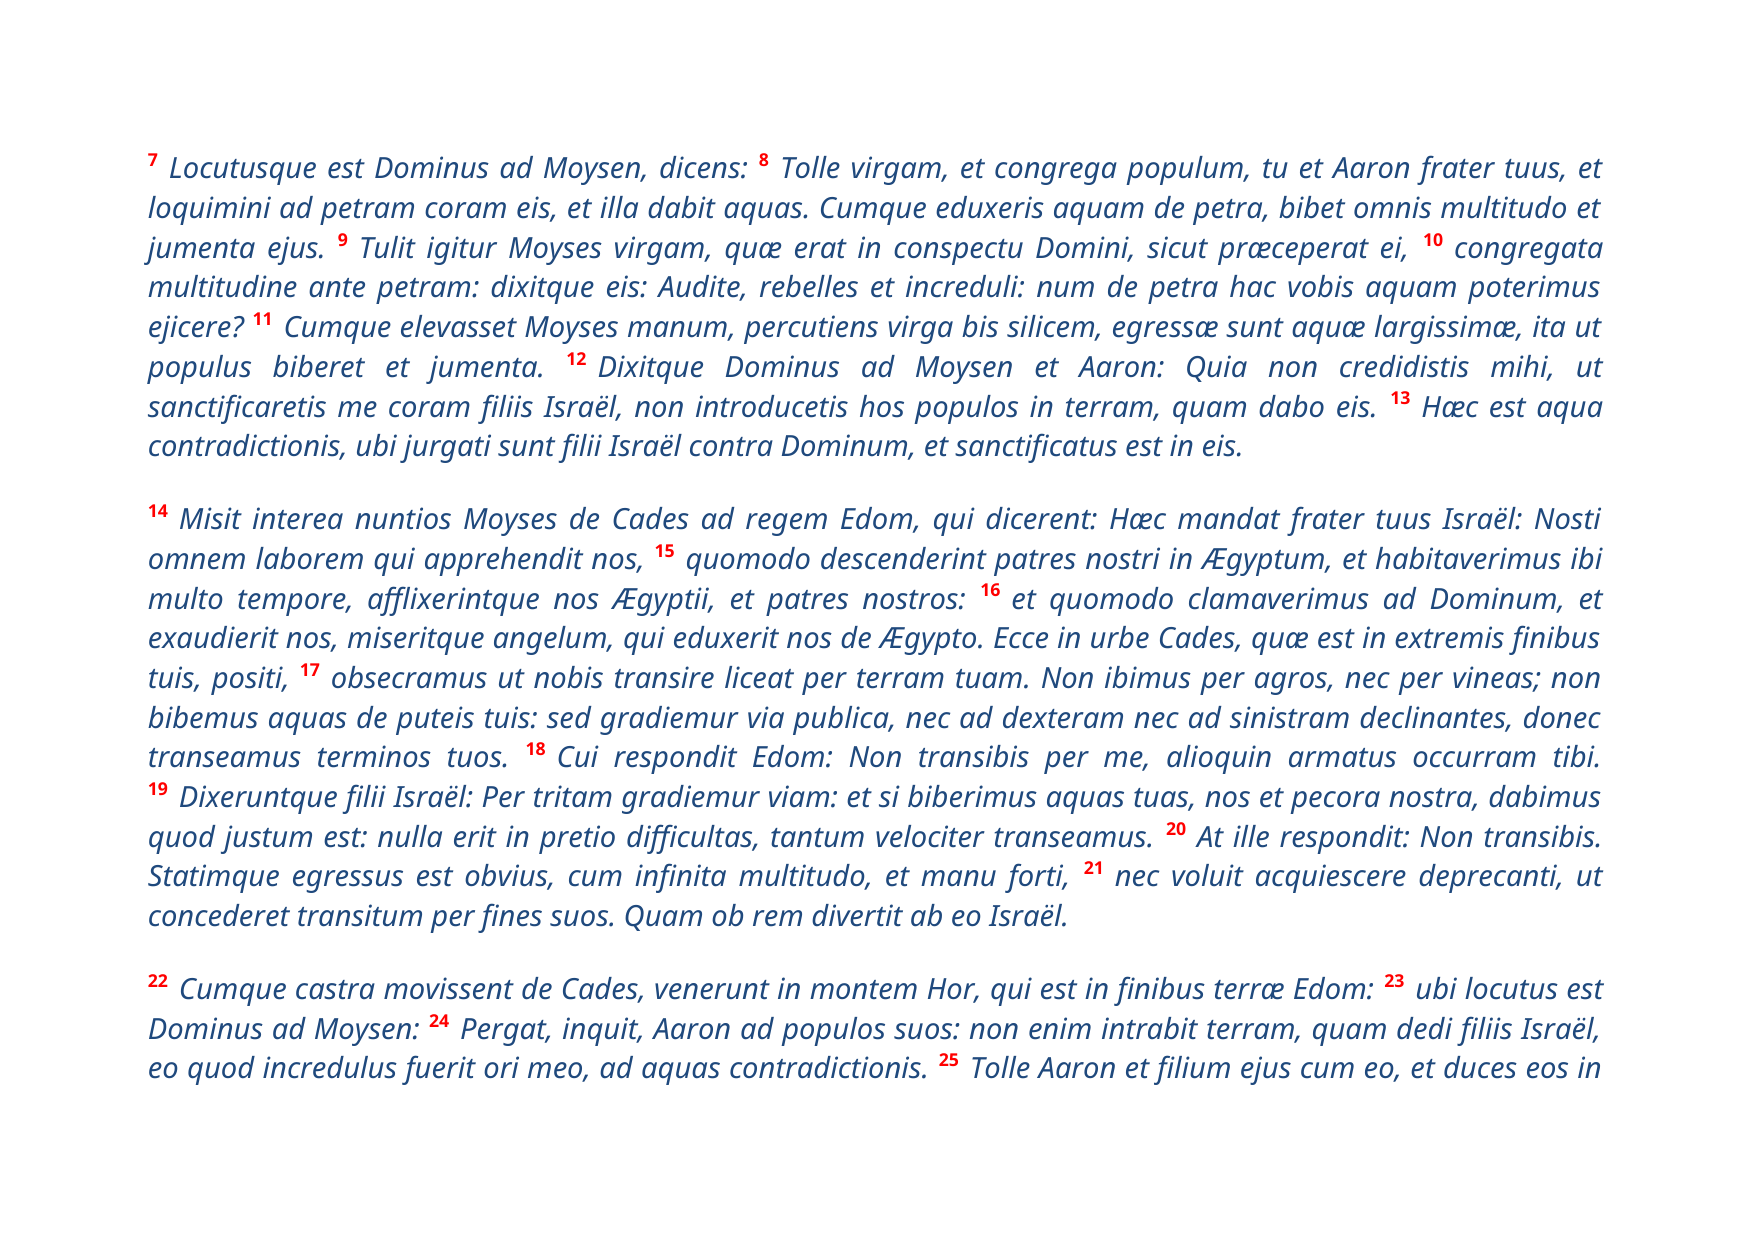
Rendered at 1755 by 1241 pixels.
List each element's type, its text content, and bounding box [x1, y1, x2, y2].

text 22 Cumque castra movissent de Cades, venerunt in montem Hor, qui est in finibus terræ Edom: 23 ubi locutus est Dominus ad Moysen: 24 Pergat, inquit, Aaron ad populos suos: non enim intrabit terram, quam dedi filiis Israël, eo quod incredulus fuerit ori meo, ad aquas contradictionis. 25 Tolle Aaron et filium ejus cum eo, et duces eos in [148, 968, 1606, 1087]
text 7 Locutusque est Dominus ad Moysen, dicens: 8 Tolle virgam, et congrega populum, tu et Aaron frater tuus, et loquimini ad petram coram eis, et illa dabit aquas. Cumque eduxeris aquam de petra, bibet omnis multitudo et jumenta ejus. 9 Tulit igitur Moyses virgam, quæ erat in conspectu Domini, sicut præceperat ei, 10 congregata multitudine ante petram: dixitque eis: Audite, rebelles et increduli: num de petra hac vobis aquam poterimus ejicere? 11 Cumque elevasset Moyses manum, percutiens virga bis silicem, egressæ sunt aquæ largissimæ, ita ut populus biberet et jumenta. 12 Dixitque Dominus ad Moysen et Aaron: Quia non credidistis mihi, ut sanctificaretis me coram filiis Israël, non introducetis hos populos in terram, quam dabo eis. 13 Hæc est aqua contradictionis, ubi jurgati sunt filii Israël contra Dominum, et sanctificatus est in eis. [148, 148, 1606, 465]
text 14 Misit interea nuntios Moyses de Cades ad regem Edom, qui dicerent: Hæc mandat frater tuus Israël: Nosti omnem laborem qui apprehendit nos, 15 quomodo descenderint patres nostri in Ægyptum, et habitaverimus ibi multo tempore, afflixerintque nos Ægyptii, et patres nostros: 16 et quomodo clamaverimus ad Dominum, et exaudierit nos, miseritque angelum, qui eduxerit nos de Ægypto. Ecce in urbe Cades, quæ est in extremis finibus tuis, positi, 17 obsecramus ut nobis transire liceat per terram tuam. Non ibimus per agros, nec per vineas; non bibemus aquas de puteis tuis: sed gradiemur via publica, nec ad dexteram nec ad sinistram declinantes, donec transeamus terminos tuos. 18 Cui respondit Edom: Non transibis per me, alioquin armatus occurram tibi. 19 Dixeruntque filii Israël: Per tritam gradiemur viam: et si biberimus aquas tuas, nos et pecora nostra, dabimus quod justum est: nulla erit in pretio difficultas, tantum velociter transeamus. 20 At ille respondit: Non transibis. Statimque egressus est obvius, cum infinita multitudo, et manu forti, 21 nec voluit acquiescere deprecanti, ut concederet transitum per fines suos. Quam ob rem divertit ab eo Israël. [148, 498, 1606, 935]
